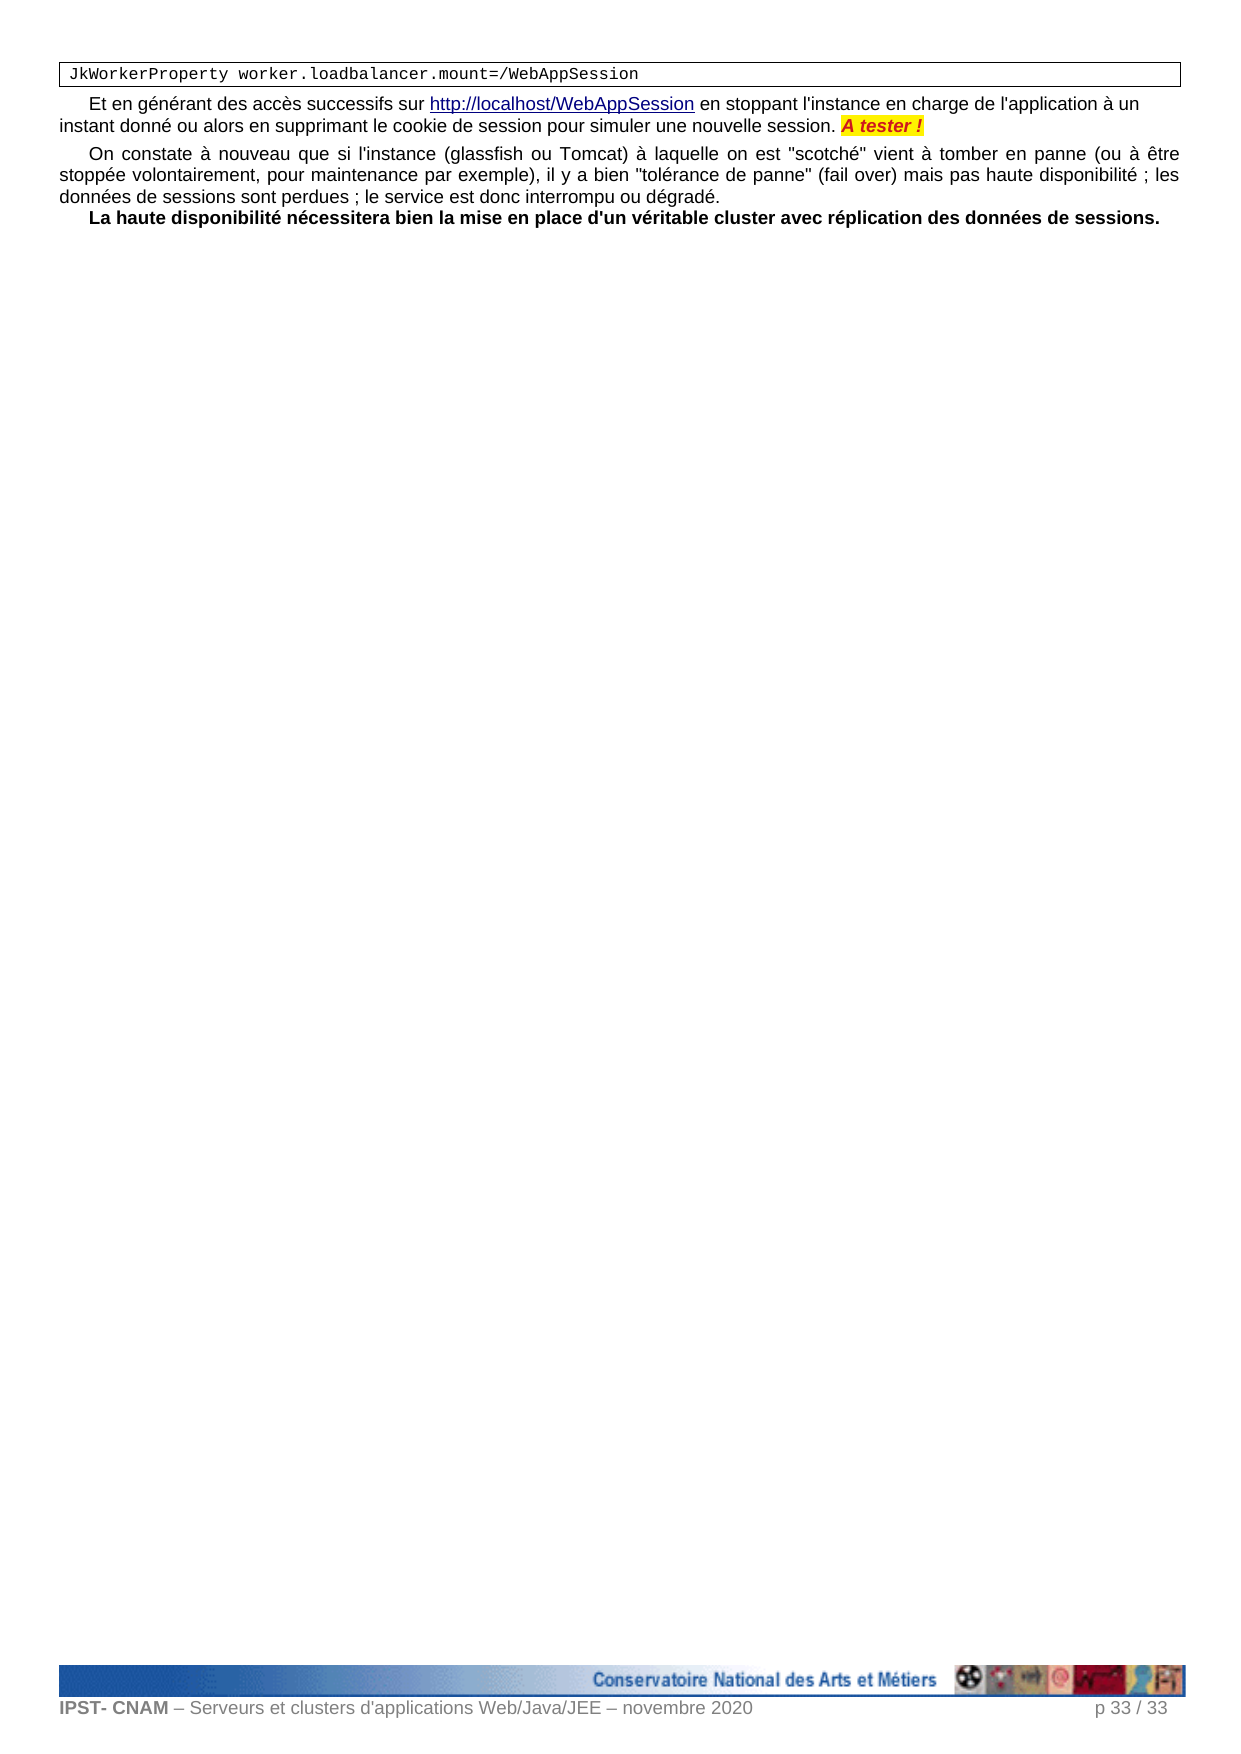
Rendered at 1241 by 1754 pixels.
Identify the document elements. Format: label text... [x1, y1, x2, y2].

text La haute disponibilité nécessitera bien la mise en place d'un véritable cluster avec réplication des données de sessions. [59, 207, 1181, 228]
text On constate à nouveau que si l'instance (glassfish ou Tomcat) à laquelle on est "scotché" vient à tomber en panne (ou à être stoppée volontairement, pour maintenance par exemple), il y a bien "tolérance de panne" (fail over) mais pas haute disponibilité ; les données de sessions sont perdues ; le service est donc interrompu ou dégradé. [59, 142, 1181, 207]
text Et en générant des accès successifs sur http://localhost/WebAppSession en stoppant l'instance en charge de l'application à un instant donné ou alors en supprimant le cookie de session pour simuler une nouvelle session. A tester ! [59, 93, 1181, 136]
text JkWorkerProperty worker.loadbalancer.mount=/WebAppSession [60, 63, 1180, 86]
